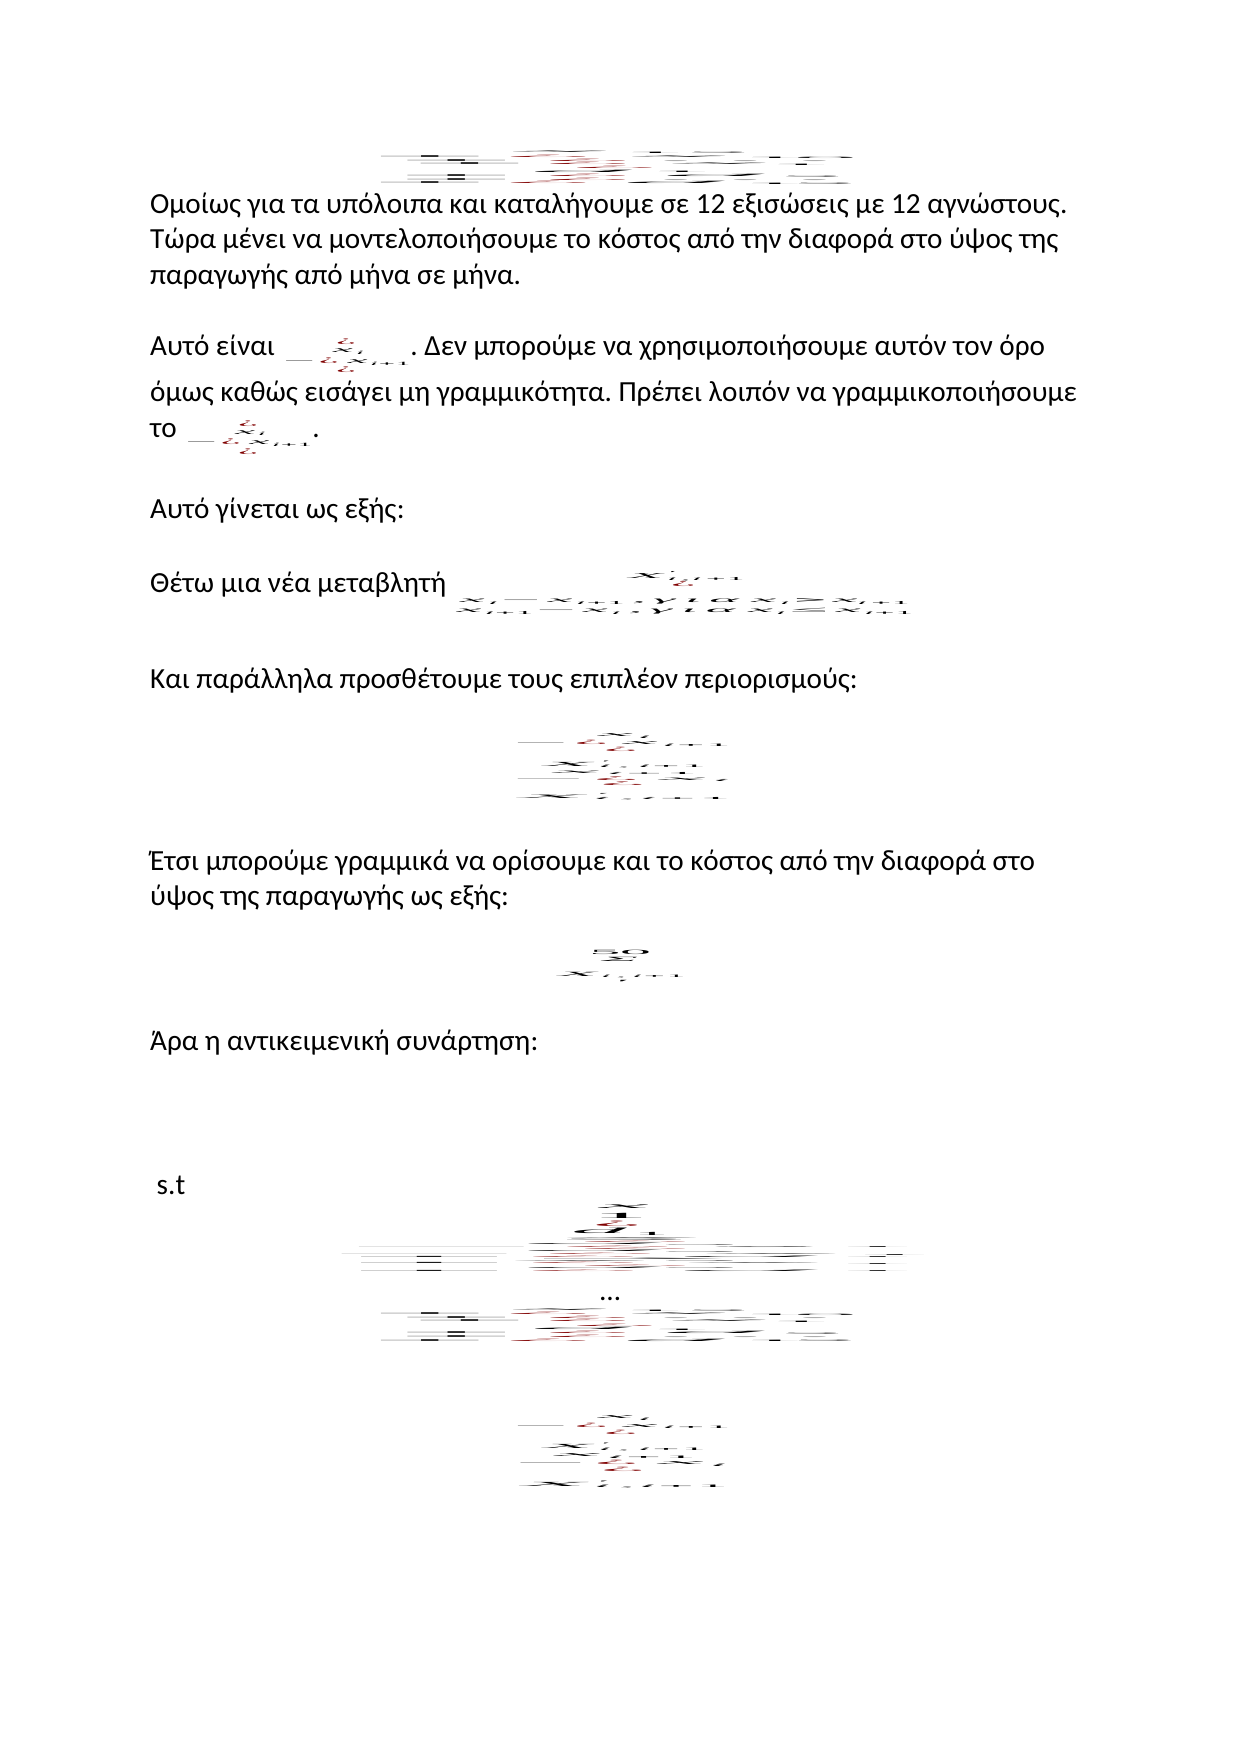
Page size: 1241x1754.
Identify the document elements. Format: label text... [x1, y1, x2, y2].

text Αυτό γίνεται ως εξής: [150, 490, 1090, 526]
text Έτσι μπορούμε γραμμικά να ορίσουμε και το κόστος από την διαφορά στο ύψος της παραγωγής ως εξής: [150, 842, 1090, 913]
text Ομοίως για τα υπόλοιπα και καταλήγουμε σε 12 εξισώσεις με 12 αγνώστους. [150, 185, 1090, 221]
text … [150, 1272, 1090, 1307]
text Άρα η αντικειμενική συνάρτηση: [150, 1022, 1090, 1057]
text Τώρα μένει να μοντελοποιήσουμε το κόστος από την διαφορά στο ύψος της παραγωγής από μήνα σε μήνα. [150, 221, 1090, 292]
text Θέτω μια νέα μεταβλητή [150, 562, 1090, 624]
text Kαι παράλληλα προσθέτουμε τους επιπλέον περιορισμούς: [150, 660, 1090, 695]
text s.t [150, 1166, 1090, 1202]
text Αυτό είναι . Δεν μπορούμε να χρησιμοποιήσουμε αυτόν τον όρο όμως καθώς εισάγει μη γραμμικότητα. Πρέπει λοιπόν να γραμμικοποιήσουμε το . [150, 327, 1090, 455]
